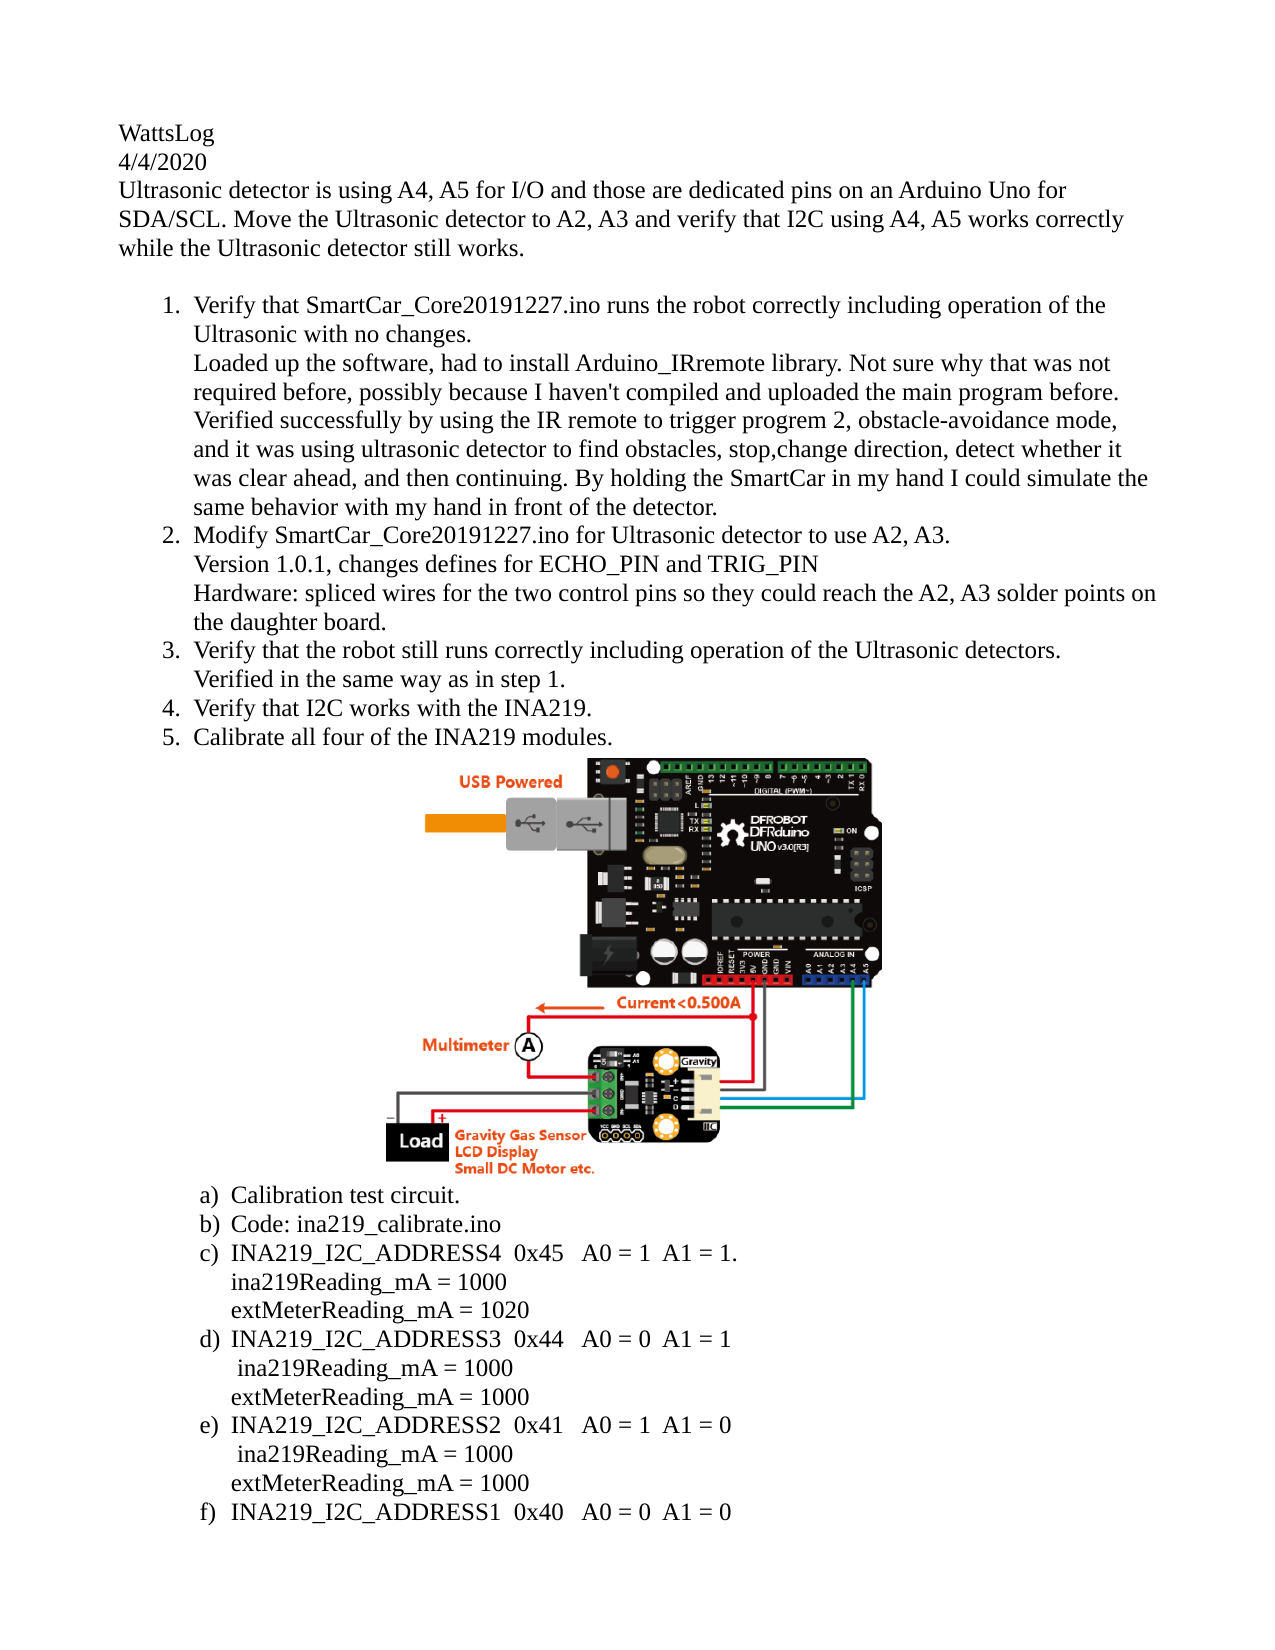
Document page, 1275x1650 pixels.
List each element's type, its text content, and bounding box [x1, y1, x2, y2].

picture [373, 750, 902, 1181]
text 4/4/2020 [118, 147, 1157, 176]
list Verify that SmartCar_Core20191227.ino runs the robot correctly including operation of the Ultrasonic with no changes. Loaded up the software, had to install Arduino_IRremote library. Not sure why that was not required before, possibly because I haven't compiled and uploaded the main program before. Verified successfully by using the IR remote to trigger progrem 2, obstacle-avoidance mode, and it was using ultrasonic detector to find obstacles, stop,change direction, detect whether it was clear ahead, and then continuing. By holding the SmartCar in my hand I could simulate the same behavior with my hand in front of the detector. [156, 291, 1157, 521]
list Code: ina219_calibrate.ino [193, 1209, 1157, 1238]
list INA219_I2C_ADDRESS2 0x41 A0 = 1 A1 = 0 ina219Reading_mA = 1000 extMeterReading_mA = 1000 [193, 1411, 1157, 1497]
list INA219_I2C_ADDRESS4 0x45 A0 = 1 A1 = 1. ina219Reading_mA = 1000 extMeterReading_mA = 1020 [193, 1238, 1157, 1324]
text Ultrasonic detector is using A4, A5 for I/O and those are dedicated pins on an Arduino Uno for SDA/SCL. Move the Ultrasonic detector to A2, A3 and verify that I2C using A4, A5 works correctly while the Ultrasonic detector still works. [118, 176, 1157, 262]
list INA219_I2C_ADDRESS1 0x40 A0 = 0 A1 = 0 [193, 1497, 1157, 1526]
list Calibrate all four of the INA219 modules. [156, 722, 1157, 751]
list Calibration test circuit. [193, 751, 1157, 1209]
text WattsLog [118, 118, 1157, 147]
list Verify that I2C works with the INA219. [156, 693, 1157, 722]
list Modify SmartCar_Core20191227.ino for Ultrasonic detector to use A2, A3. Version 1.0.1, changes defines for ECHO_PIN and TRIG_PIN Hardware: spliced wires for the two control pins so they could reach the A2, A3 solder points on the daughter board. [156, 521, 1157, 636]
list INA219_I2C_ADDRESS3 0x44 A0 = 0 A1 = 1 ina219Reading_mA = 1000 extMeterReading_mA = 1000 [193, 1324, 1157, 1411]
list Verify that the robot still runs correctly including operation of the Ultrasonic detectors. Verified in the same way as in step 1. [156, 636, 1157, 693]
